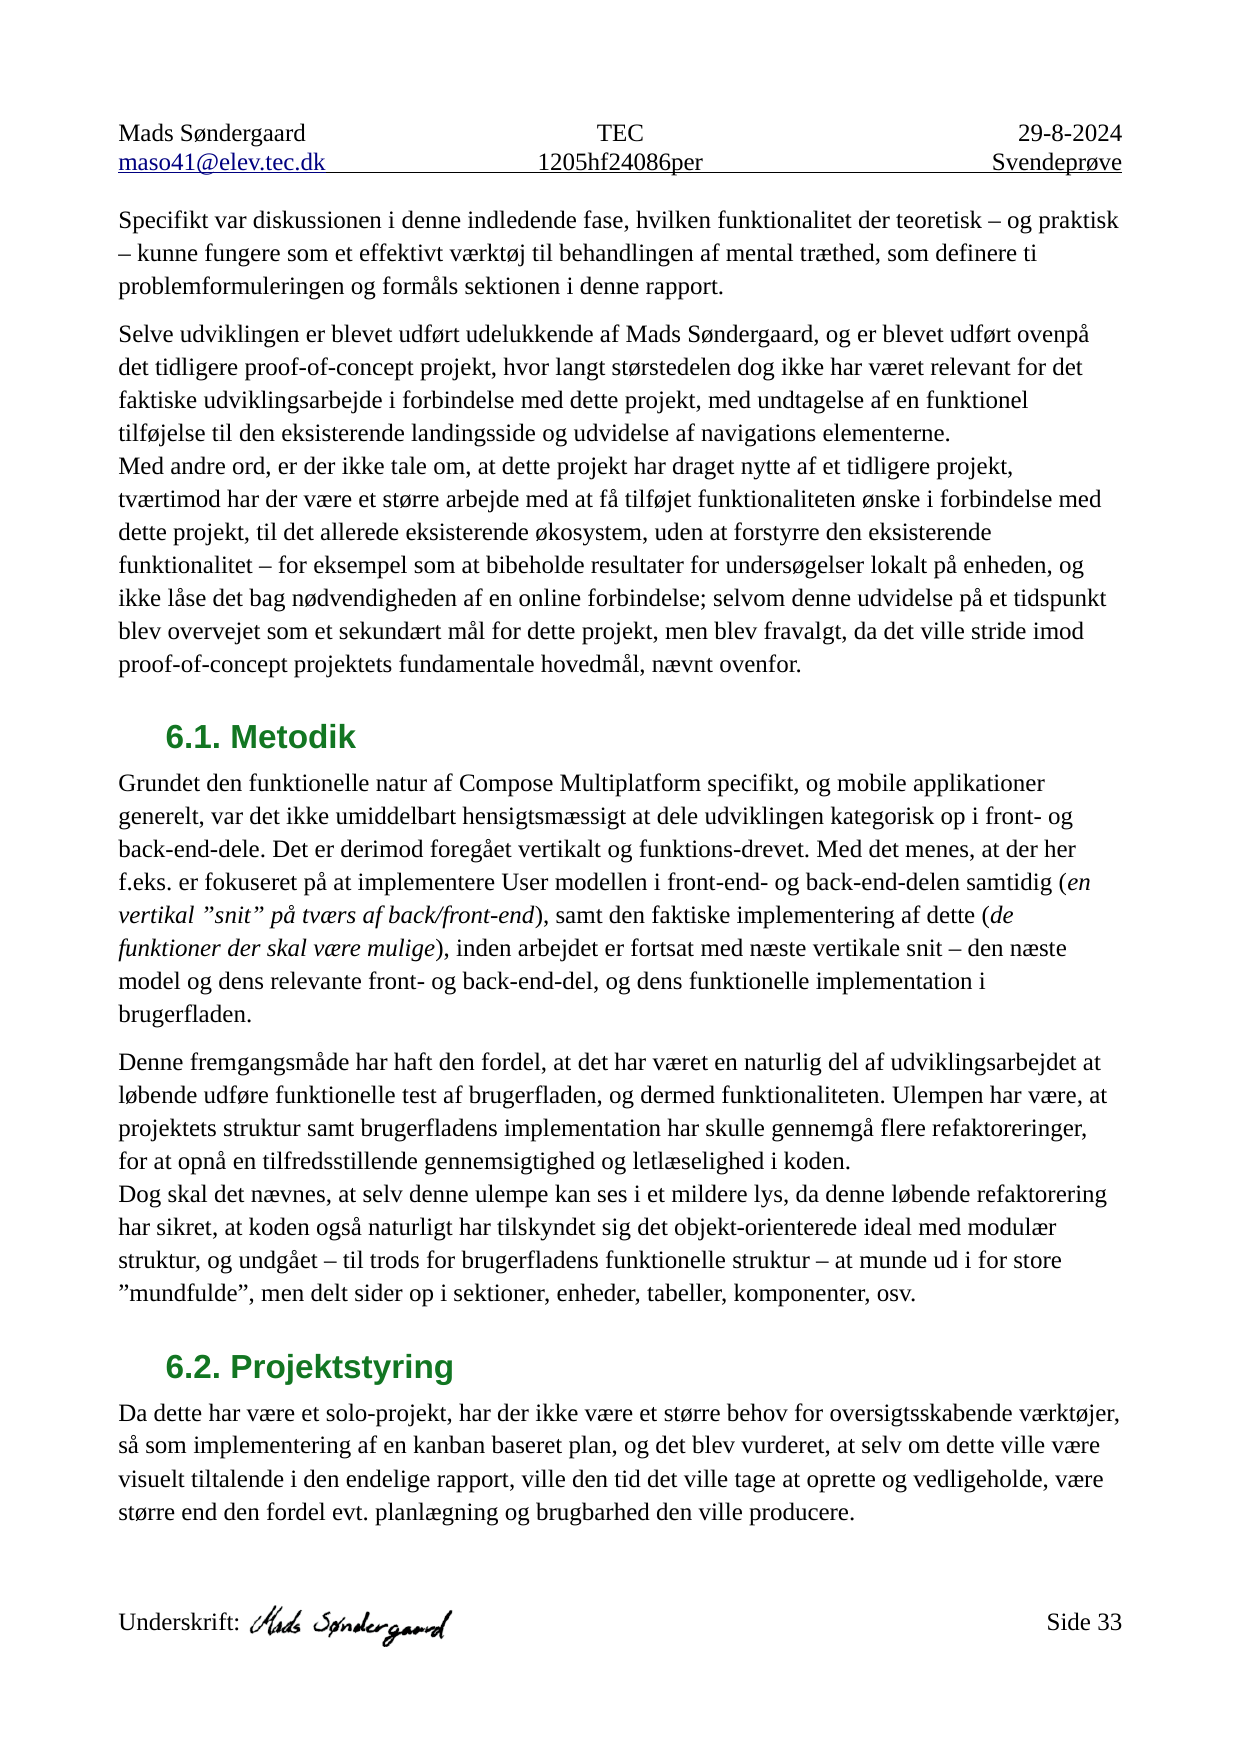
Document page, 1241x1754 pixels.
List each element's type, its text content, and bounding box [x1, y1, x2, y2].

text Selve udviklingen er blevet udført udelukkende af Mads Søndergaard, og er blevet udført ovenpå det tidligere proof-of-concept projekt, hvor langt størstedelen dog ikke har været relevant for det faktiske udviklingsarbejde i forbindelse med dette projekt, med undtagelse af en funktionel tilføjelse til den eksisterende landingsside og udvidelse af navigations elementerne. Med andre ord, er der ikke tale om, at dette projekt har draget nytte af et tidligere projekt, tværtimod har der være et større arbejde med at få tilføjet funktionaliteten ønske i forbindelse med dette projekt, til det allerede eksisterende økosystem, uden at forstyrre den eksisterende funktionalitet – for eksempel som at bibeholde resultater for undersøgelser lokalt på enheden, og ikke låse det bag nødvendigheden af en online forbindelse; selvom denne udvidelse på et tidspunkt blev overvejet som et sekundært mål for dette projekt, men blev fravalgt, da det ville stride imod proof-of-concept projektets fundamentale hovedmål, nævnt ovenfor. [118, 319, 1122, 678]
text Denne fremgangsmåde har haft den fordel, at det har været en naturlig del af udviklingsarbejdet at løbende udføre funktionelle test af brugerfladen, og dermed funktionaliteten. Ulempen har være, at projektets struktur samt brugerfladens implementation har skulle gennemgå flere refaktoreringer, for at opnå en tilfredsstillende gennemsigtighed og letlæselighed i koden. Dog skal det nævnes, at selv denne ulempe kan ses i et mildere lys, da denne løbende refaktorering har sikret, at koden også naturligt har tilskyndet sig det objekt-orienterede ideal med modulær struktur, og undgået – til trods for brugerfladens funktionelle struktur – at munde ud i for store ”mundfulde”, men delt sider op i sektioner, enheder, tabeller, komponenter, osv. [118, 1047, 1122, 1307]
text Da dette har være et solo-projekt, har der ikke være et større behov for oversigtsskabende værktøjer, så som implementering af en kanban baseret plan, og det blev vurderet, at selv om dette ville være visuelt tiltalende i den endelige rapport, ville den tid det ville tage at oprette og vedligeholde, være større end den fordel evt. planlægning og brugbarhed den ville producere. [118, 1398, 1122, 1525]
subtitle 6.2. Projektstyring [118, 1347, 1122, 1385]
text Grundet den funktionelle natur af Compose Multiplatform specifikt, og mobile applikationer generelt, var det ikke umiddelbart hensigtsmæssigt at dele udviklingen kategorisk op i front- og back-end-dele. Det er derimod foregået vertikalt og funktions-drevet. Med det menes, at der her f.eks. er fokuseret på at implementere User modellen i front-end- og back-end-delen samtidig (en vertikal ”snit” på tværs af back/front-end), samt den faktiske implementering af dette (de funktioner der skal være mulige), inden arbejdet er fortsat med næste vertikale snit – den næste model og dens relevante front- og back-end-del, og dens funktionelle implementation i brugerfladen. [118, 768, 1122, 1028]
picture [244, 1600, 458, 1647]
text Specifikt var diskussionen i denne indledende fase, hvilken funktionalitet der teoretisk – og praktisk – kunne fungere som et effektivt værktøj til behandlingen af mental træthed, som definere ti problemformuleringen og formåls sektionen i denne rapport. [118, 205, 1122, 300]
subtitle 6.1. Metodik [118, 717, 1122, 756]
